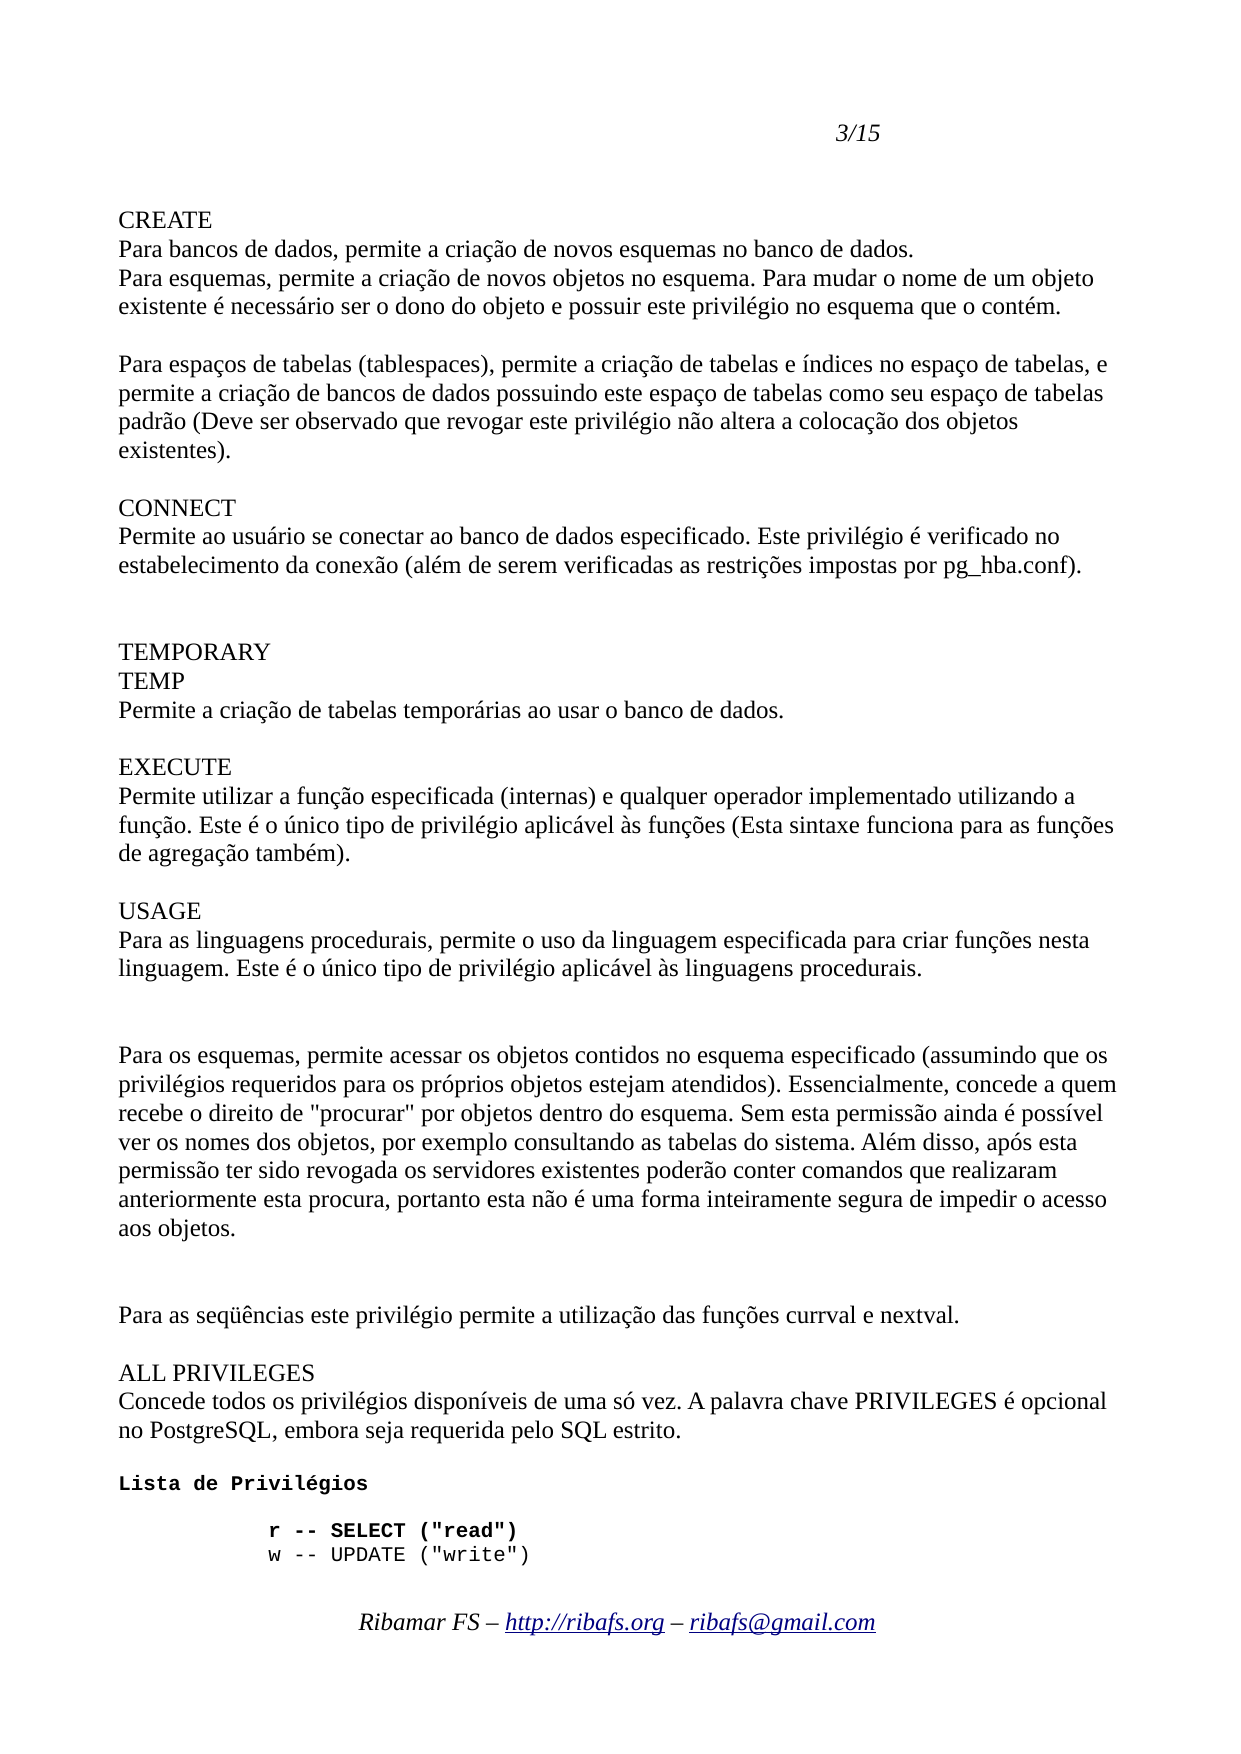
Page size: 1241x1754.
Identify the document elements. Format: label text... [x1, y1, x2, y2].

text Para as seqüências este privilégio permite a utilização das funções currval e nextval. ALL PRIVILEGES Concede todos os privilégios disponíveis de uma só vez. A palavra chave PRIVILEGES é opcional no PostgreSQL, embora seja requerida pelo SQL estrito. [118, 1300, 1122, 1444]
text CREATE Para bancos de dados, permite a criação de novos esquemas no banco de dados. Para esquemas, permite a criação de novos objetos no esquema. Para mudar o nome de um objeto existente é necessário ser o dono do objeto e possuir este privilégio no esquema que o contém. Para espaços de tabelas (tablespaces), permite a criação de tabelas e índices no espaço de tabelas, e permite a criação de bancos de dados possuindo este espaço de tabelas como seu espaço de tabelas padrão (Deve ser observado que revogar este privilégio não altera a colocação dos objetos existentes). CONNECT Permite ao usuário se conectar ao banco de dados especificado. Este privilégio é verificado no estabelecimento da conexão (além de serem verificadas as restrições impostas por pg_hba.conf). [118, 176, 1122, 579]
text Lista de Privilégios [118, 1473, 1122, 1497]
text w -- UPDATE ("write") [118, 1544, 1122, 1568]
text r -- SELECT ("read") [118, 1520, 1122, 1544]
text TEMPORARY TEMP Permite a criação de tabelas temporárias ao usar o banco de dados. EXECUTE Permite utilizar a função especificada (internas) e qualquer operador implementado utilizando a função. Este é o único tipo de privilégio aplicável às funções (Esta sintaxe funciona para as funções de agregação também). USAGE Para as linguagens procedurais, permite o uso da linguagem especificada para criar funções nesta linguagem. Este é o único tipo de privilégio aplicável às linguagens procedurais. [118, 637, 1122, 982]
text Para os esquemas, permite acessar os objetos contidos no esquema especificado (assumindo que os privilégios requeridos para os próprios objetos estejam atendidos). Essencialmente, concede a quem recebe o direito de "procurar" por objetos dentro do esquema. Sem esta permissão ainda é possível ver os nomes dos objetos, por exemplo consultando as tabelas do sistema. Além disso, após esta permissão ter sido revogada os servidores existentes poderão conter comandos que realizaram anteriormente esta procura, portanto esta não é uma forma inteiramente segura de impedir o acesso aos objetos. [118, 1041, 1122, 1242]
